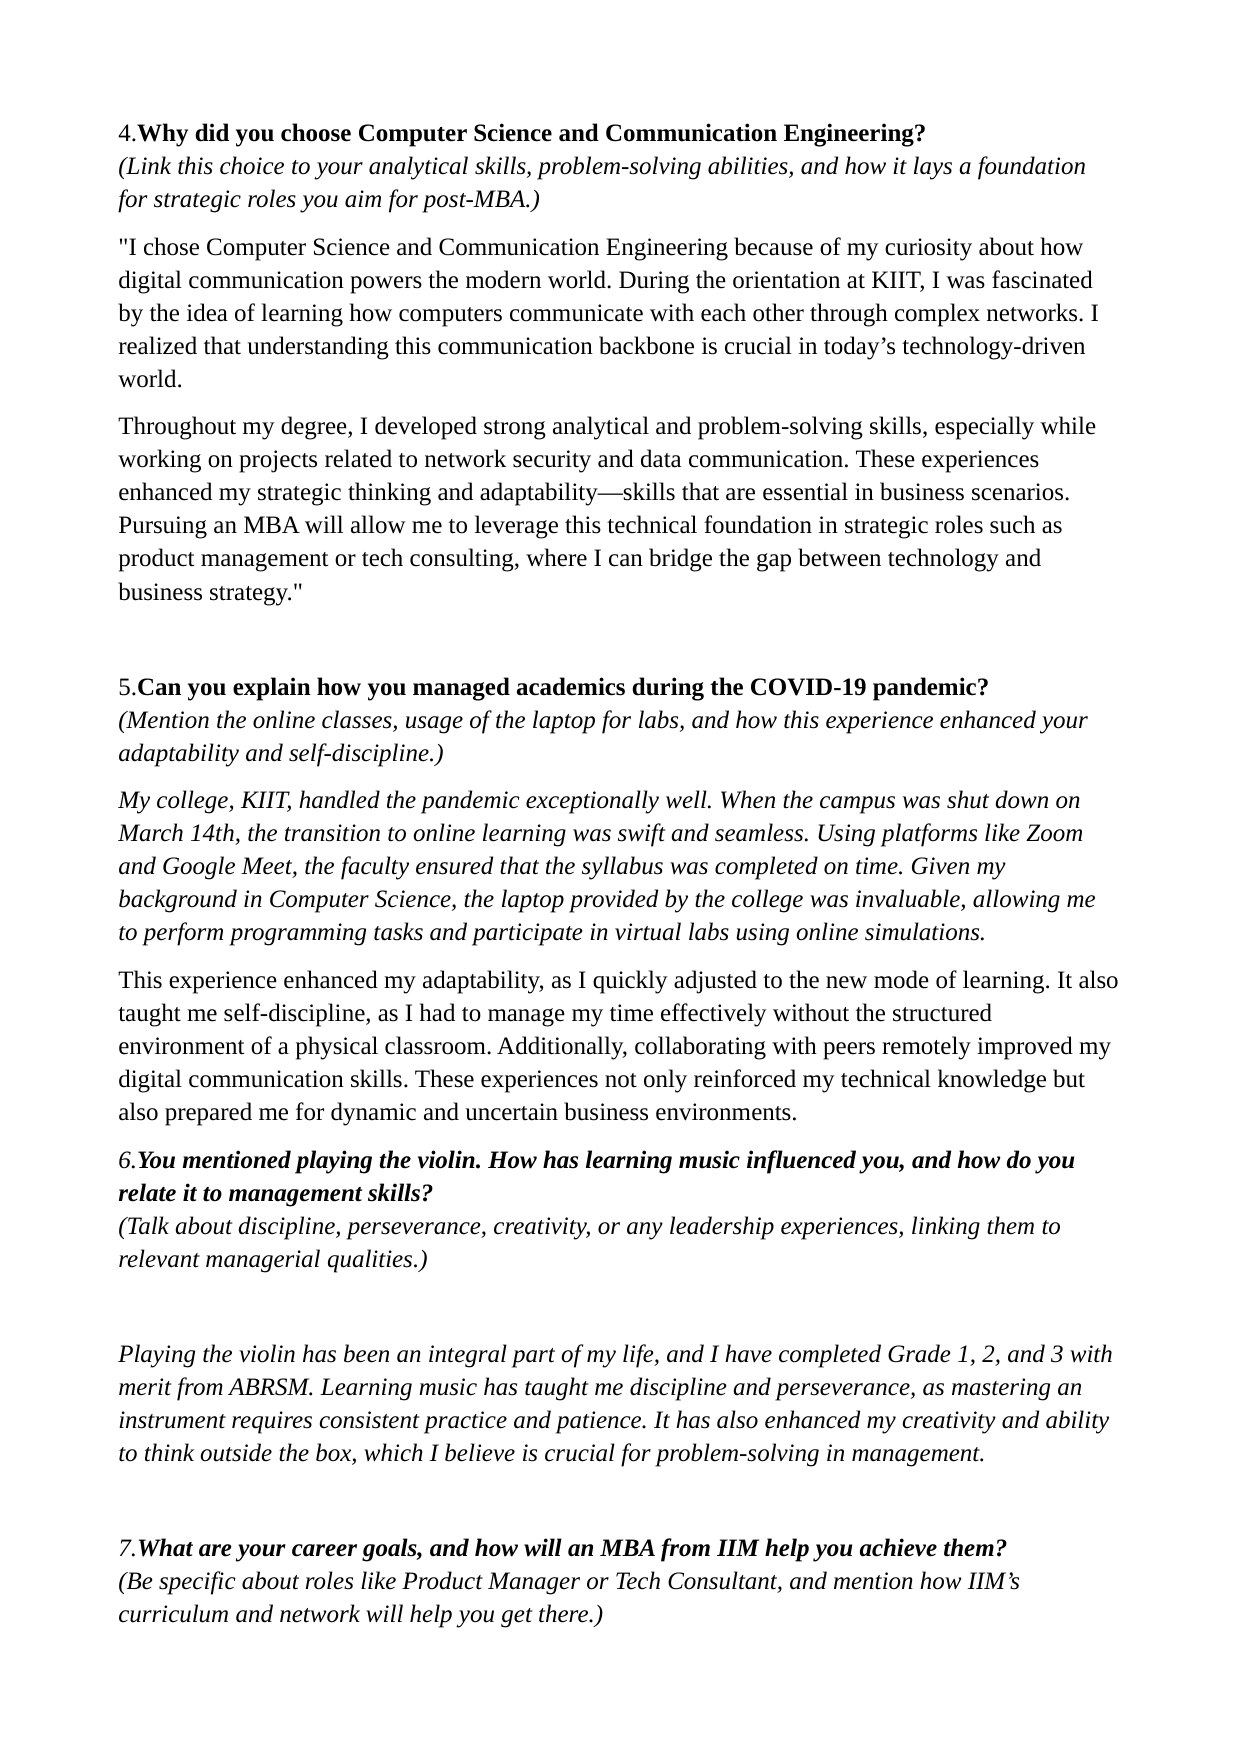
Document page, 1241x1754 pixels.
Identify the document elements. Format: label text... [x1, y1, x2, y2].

text "I chose Computer Science and Communication Engineering because of my curiosity about how digital communication powers the modern world. During the orientation at KIIT, I was fascinated by the idea of learning how computers communicate with each other through complex networks. I realized that understanding this communication backbone is crucial in today’s technology-driven world. [118, 232, 1122, 393]
text 4.Why did you choose Computer Science and Communication Engineering? (Link this choice to your analytical skills, problem-solving abilities, and how it lays a foundation for strategic roles you aim for post-MBA.) [118, 118, 1122, 213]
text 6.You mentioned playing the violin. How has learning music influenced you, and how do you relate it to management skills? (Talk about discipline, perseverance, creativity, or any leadership experiences, linking them to relevant managerial qualities.) [118, 1145, 1122, 1273]
text 5.Can you explain how you managed academics during the COVID-19 pandemic? (Mention the online classes, usage of the laptop for labs, and how this experience enhanced your adaptability and self-discipline.) [118, 672, 1122, 767]
text Playing the violin has been an integral part of my life, and I have completed Grade 1, 2, and 3 with merit from ABRSM. Learning music has taught me discipline and perseverance, as mastering an instrument requires consistent practice and patience. It has also enhanced my creativity and ability to think outside the box, which I believe is crucial for problem-solving in management. [118, 1339, 1122, 1467]
text 7.What are your career goals, and how will an MBA from IIM help you achieve them? (Be specific about roles like Product Manager or Tech Consultant, and mention how IIM’s curriculum and network will help you get there.) [118, 1533, 1122, 1628]
text Throughout my degree, I developed strong analytical and problem-solving skills, especially while working on projects related to network security and data communication. These experiences enhanced my strategic thinking and adaptability—skills that are essential in business scenarios. Pursuing an MBA will allow me to leverage this technical foundation in strategic roles such as product management or tech consulting, where I can bridge the gap between technology and business strategy." [118, 411, 1122, 605]
text This experience enhanced my adaptability, as I quickly adjusted to the new mode of learning. It also taught me self-discipline, as I had to manage my time effectively without the structured environment of a physical classroom. Additionally, collaborating with peers remotely improved my digital communication skills. These experiences not only reinforced my technical knowledge but also prepared me for dynamic and uncertain business environments. [118, 965, 1122, 1126]
text My college, KIIT, handled the pandemic exceptionally well. When the campus was shut down on March 14th, the transition to online learning was swift and seamless. Using platforms like Zoom and Google Meet, the faculty ensured that the syllabus was completed on time. Given my background in Computer Science, the laptop provided by the college was invaluable, allowing me to perform programming tasks and participate in virtual labs using online simulations. [118, 785, 1122, 946]
